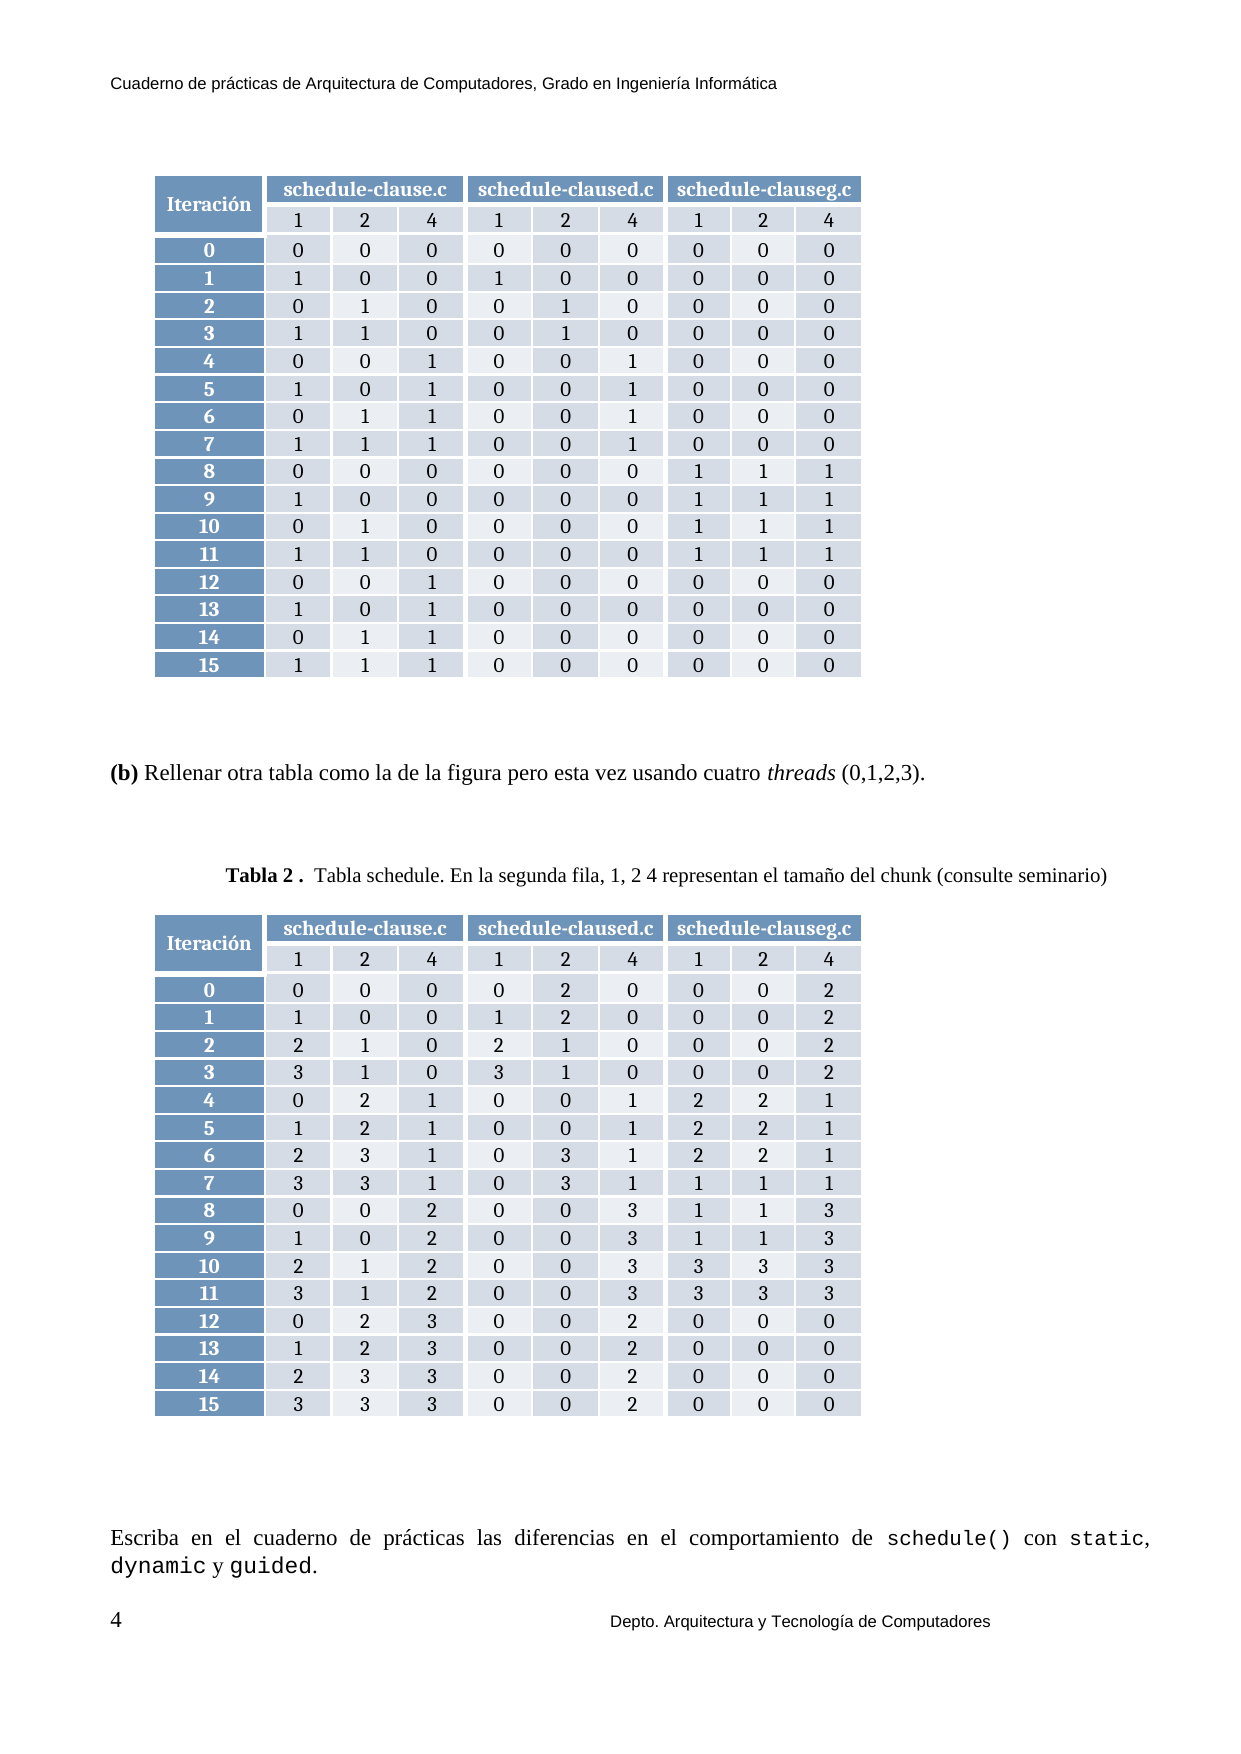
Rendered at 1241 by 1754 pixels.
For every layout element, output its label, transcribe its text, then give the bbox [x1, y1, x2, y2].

table_cell 0 [668, 1004, 730, 1030]
table_cell 9 [155, 486, 264, 512]
table_cell 0 [668, 293, 730, 318]
table_cell 15 [155, 652, 264, 677]
table_cell 0 [600, 569, 663, 594]
table_cell 1 [155, 265, 264, 291]
table_cell 6 [155, 1142, 264, 1168]
table_cell 7 [155, 431, 264, 456]
table_cell 1 [533, 1060, 598, 1085]
table_cell 0 [333, 376, 397, 401]
table_cell 1 [266, 1115, 330, 1140]
table_cell 0 [399, 1060, 463, 1085]
table_cell 3 [333, 1142, 397, 1168]
table_cell 0 [600, 293, 663, 318]
table_cell 0 [468, 348, 531, 373]
table_cell 4 [155, 1087, 264, 1113]
table_cell 1 [533, 320, 598, 346]
table_cell 3 [732, 1280, 794, 1306]
table_cell 3 [732, 1253, 794, 1278]
table_cell 0 [266, 348, 330, 373]
list Escriba en el cuaderno de prácticas las diferencias en el comportamiento de schedule() con static, dynamic y guided. [110, 1524, 1150, 1580]
table_cell 3 [155, 320, 264, 346]
table_cell 1 [333, 652, 397, 677]
table_cell 0 [333, 265, 397, 291]
table_cell 0 [399, 514, 463, 539]
table_cell 2 [668, 1142, 730, 1168]
table_cell 0 [266, 235, 330, 263]
table_cell 0 [266, 1308, 330, 1333]
table_cell 2 [732, 1142, 794, 1168]
table_cell 1 [796, 1170, 861, 1195]
table_cell 0 [468, 541, 531, 567]
table_cell 0 [732, 1308, 794, 1333]
table_cell 2 [732, 207, 794, 232]
table_cell 0 [533, 1308, 598, 1333]
table_cell 1 [266, 652, 330, 677]
table_cell 2 [732, 1115, 794, 1140]
table_cell 0 [668, 624, 730, 649]
table_cell 1 [333, 1280, 397, 1306]
table_cell 0 [533, 514, 598, 539]
table_cell 0 [468, 514, 531, 539]
table_cell 0 [533, 1363, 598, 1389]
table_cell 1 [600, 431, 663, 456]
table_cell 5 [155, 1115, 264, 1140]
table_cell 2 [333, 1087, 397, 1113]
table_cell 0 [732, 569, 794, 594]
table_cell 4 [600, 946, 663, 971]
table_cell 3 [399, 1391, 463, 1416]
table_cell 0 [600, 265, 663, 291]
table_cell 0 [533, 348, 598, 373]
table_header schedule-clause.c [267, 915, 463, 941]
table_cell 0 [468, 235, 531, 263]
table_cell 2 [732, 1087, 794, 1113]
table_cell 0 [796, 403, 861, 429]
table_cell [110, 887, 1148, 913]
table_cell 0 [468, 1391, 531, 1416]
table_cell 0 [333, 1198, 397, 1223]
table_cell 0 [266, 459, 330, 484]
table_cell 0 [468, 569, 531, 594]
table_cell 1 [266, 1336, 330, 1361]
table_cell 0 [668, 1391, 730, 1416]
table_cell 9 [155, 1225, 264, 1251]
table_cell 1 [266, 1225, 330, 1251]
table_cell 2 [600, 1363, 663, 1389]
table_cell 0 [732, 1391, 794, 1416]
table_cell 0 [796, 348, 861, 373]
table_cell 0 [796, 265, 861, 291]
table_cell 0 [533, 1198, 598, 1223]
table_cell 0 [468, 974, 531, 1002]
table_cell 3 [399, 1336, 463, 1361]
table_cell 3 [600, 1253, 663, 1278]
table_cell 1 [668, 946, 730, 971]
table_cell 0 [668, 974, 730, 1002]
table_cell 0 [399, 293, 463, 318]
table_cell 0 [468, 403, 531, 429]
table_cell 1 [668, 541, 730, 567]
table_cell 1 [668, 207, 730, 232]
table_cell 0 [533, 1087, 598, 1113]
table_cell 1 [333, 431, 397, 456]
table_cell 0 [468, 1225, 531, 1251]
table_cell 0 [533, 541, 598, 567]
table_cell 0 [796, 1391, 861, 1416]
table_cell 1 [600, 1170, 663, 1195]
table_cell 1 [468, 946, 531, 971]
table_cell 0 [266, 624, 330, 649]
table_cell 0 [668, 1363, 730, 1389]
table_cell 14 [155, 1363, 264, 1389]
table_cell 1 [266, 1004, 330, 1030]
table_cell 1 [796, 486, 861, 512]
table_cell 1 [732, 514, 794, 539]
table_cell 0 [732, 1363, 794, 1389]
table_cell 0 [266, 974, 330, 1002]
table_cell 1 [267, 946, 330, 971]
table_cell 0 [266, 569, 330, 594]
table_cell 1 [267, 207, 330, 232]
table_cell 3 [600, 1280, 663, 1306]
table_cell 0 [468, 1308, 531, 1333]
table_cell 3 [155, 1060, 264, 1085]
table_cell 1 [732, 541, 794, 567]
table_cell 12 [155, 569, 264, 594]
table_cell 0 [668, 569, 730, 594]
table_cell 0 [468, 1198, 531, 1223]
table_cell 2 [399, 1198, 463, 1223]
table_cell 1 [468, 1004, 531, 1030]
table_cell 1 [468, 265, 531, 291]
table_cell 0 [399, 1032, 463, 1057]
table_cell 1 [333, 320, 397, 346]
table_cell 1 [732, 1198, 794, 1223]
table_cell 0 [796, 596, 861, 622]
table_cell 1 [533, 293, 598, 318]
table_cell 0 [732, 235, 794, 263]
table_cell 2 [468, 1032, 531, 1057]
table_cell 0 [600, 235, 663, 263]
table_cell 0 [732, 1004, 794, 1030]
table_cell 1 [796, 459, 861, 484]
table_cell 0 [732, 348, 794, 373]
table_cell 0 [333, 348, 397, 373]
table_cell 1 [399, 624, 463, 649]
table_cell 3 [266, 1391, 330, 1416]
table_cell 0 [266, 1198, 330, 1223]
table_cell 0 [668, 1032, 730, 1057]
table_cell 3 [600, 1225, 663, 1251]
table_cell 12 [155, 1308, 264, 1333]
table_cell 1 [796, 1087, 861, 1113]
table_cell 0 [333, 235, 397, 263]
table_cell 11 [155, 1280, 264, 1306]
table_cell 2 [266, 1032, 330, 1057]
table_cell 1 [668, 1225, 730, 1251]
table_cell 0 [600, 459, 663, 484]
table_cell 3 [399, 1363, 463, 1389]
table_cell 3 [266, 1060, 330, 1085]
table_cell 10 [155, 514, 264, 539]
table_cell 0 [533, 1115, 598, 1140]
table_cell 1 [668, 514, 730, 539]
table_cell 3 [333, 1391, 397, 1416]
table_cell 14 [155, 624, 264, 649]
table_cell 1 [266, 431, 330, 456]
table_cell 0 [399, 1004, 463, 1030]
table_cell 0 [155, 977, 264, 1002]
table_cell 2 [533, 1004, 598, 1030]
table_cell 0 [468, 459, 531, 484]
table_cell 1 [399, 403, 463, 429]
table_cell 1 [333, 541, 397, 567]
text (b) Rellenar otra tabla como la de la figura pero esta vez usando cuatro threads (0,1,2,3). [110, 759, 1150, 785]
table_cell 0 [796, 235, 861, 263]
table_cell 1 [732, 486, 794, 512]
table_cell 0 [796, 293, 861, 318]
table_cell 2 [796, 974, 861, 1002]
table_header schedule-claused.c [468, 176, 663, 202]
table_cell 0 [468, 376, 531, 401]
table_cell 1 [600, 376, 663, 401]
table_cell 0 [796, 1363, 861, 1389]
table_cell 3 [668, 1280, 730, 1306]
table_cell 0 [266, 514, 330, 539]
table_cell 2 [333, 1336, 397, 1361]
table_cell 3 [796, 1280, 861, 1306]
table_cell 0 [333, 596, 397, 622]
table_cell 0 [399, 265, 463, 291]
table_cell 3 [796, 1225, 861, 1251]
table_cell 2 [533, 946, 598, 971]
table_cell 13 [155, 1336, 264, 1361]
table_cell 0 [533, 596, 598, 622]
table_cell 0 [533, 1336, 598, 1361]
table_cell 2 [668, 1087, 730, 1113]
table_cell 0 [333, 459, 397, 484]
table_cell 1 [600, 403, 663, 429]
table_cell 0 [468, 1253, 531, 1278]
table_cell 0 [796, 320, 861, 346]
table_cell 0 [732, 376, 794, 401]
table_cell 2 [399, 1280, 463, 1306]
table_cell 1 [600, 348, 663, 373]
table_cell 0 [155, 238, 264, 263]
table_cell [110, 148, 1152, 174]
table_cell 0 [333, 486, 397, 512]
table_cell 2 [533, 207, 598, 232]
table_cell 0 [333, 1225, 397, 1251]
table_cell 0 [732, 1336, 794, 1361]
table_cell 2 [155, 293, 264, 318]
table_cell 0 [796, 376, 861, 401]
table_cell 0 [468, 652, 531, 677]
table_cell 2 [155, 1032, 264, 1057]
table_cell 5 [155, 376, 264, 401]
table_cell 0 [600, 974, 663, 1002]
table_cell 0 [600, 1060, 663, 1085]
table_cell 1 [266, 320, 330, 346]
table_cell 0 [533, 235, 598, 263]
table_cell 0 [668, 596, 730, 622]
table_cell 0 [668, 652, 730, 677]
table_cell 0 [668, 265, 730, 291]
table_cell 13 [155, 596, 264, 622]
table_cell 8 [155, 459, 264, 484]
table_cell 1 [333, 624, 397, 649]
table_cell 0 [600, 541, 663, 567]
table_cell 2 [600, 1336, 663, 1361]
table_cell 2 [333, 1308, 397, 1333]
table_cell 0 [796, 624, 861, 649]
table_cell 4 [600, 207, 663, 232]
table_cell 0 [668, 431, 730, 456]
table_header schedule-claused.c [468, 915, 663, 941]
table_cell 0 [732, 403, 794, 429]
table_cell 0 [732, 265, 794, 291]
table_header Iteración [155, 176, 262, 232]
table_cell 1 [333, 293, 397, 318]
table_cell 0 [333, 974, 397, 1002]
table_cell 0 [468, 1363, 531, 1389]
table_cell 4 [399, 946, 463, 971]
table_cell 2 [600, 1308, 663, 1333]
table_cell 0 [796, 569, 861, 594]
table_cell 0 [732, 320, 794, 346]
table_cell 0 [399, 974, 463, 1002]
table_cell 1 [333, 1032, 397, 1057]
table_cell 0 [468, 1170, 531, 1195]
table_cell 0 [668, 320, 730, 346]
table_cell 2 [266, 1253, 330, 1278]
table_cell 0 [468, 293, 531, 318]
table_cell 0 [668, 348, 730, 373]
table_cell 0 [668, 1336, 730, 1361]
table_cell 1 [796, 514, 861, 539]
table_cell 2 [668, 1115, 730, 1140]
table_cell 3 [468, 1060, 531, 1085]
table_cell 0 [600, 624, 663, 649]
table_cell 0 [468, 1280, 531, 1306]
table_header schedule-clause.c [267, 176, 463, 202]
table_cell 0 [533, 1225, 598, 1251]
table_cell 11 [155, 541, 264, 567]
table_cell 2 [399, 1225, 463, 1251]
table_cell 3 [533, 1142, 598, 1168]
table_cell 2 [796, 1060, 861, 1085]
table_cell 0 [600, 596, 663, 622]
table_cell 0 [796, 431, 861, 456]
table_cell 0 [732, 596, 794, 622]
table_cell 1 [399, 431, 463, 456]
table_cell 1 [399, 348, 463, 373]
table_cell 0 [732, 293, 794, 318]
table_cell 2 [266, 1363, 330, 1389]
table_cell 0 [600, 1032, 663, 1057]
table_cell 0 [468, 1142, 531, 1168]
table_cell 0 [533, 1391, 598, 1416]
table_cell 0 [668, 235, 730, 263]
table_cell 1 [399, 569, 463, 594]
table_header Iteración [155, 915, 262, 971]
table_cell 1 [668, 486, 730, 512]
table_cell 0 [732, 974, 794, 1002]
table_cell 0 [732, 431, 794, 456]
table_cell 1 [468, 207, 531, 232]
table_cell 0 [600, 486, 663, 512]
table_cell 0 [468, 624, 531, 649]
table_cell 0 [399, 486, 463, 512]
table_cell 1 [600, 1115, 663, 1140]
table_cell 4 [796, 207, 861, 232]
table_cell 3 [399, 1308, 463, 1333]
table_cell 1 [399, 596, 463, 622]
table_cell 0 [533, 403, 598, 429]
table_cell 1 [399, 652, 463, 677]
table_cell 0 [468, 596, 531, 622]
table_cell 1 [399, 1142, 463, 1168]
table_cell 1 [732, 1170, 794, 1195]
table_cell 0 [732, 1060, 794, 1085]
table_cell 2 [732, 946, 794, 971]
table_cell 0 [600, 320, 663, 346]
table_cell 1 [266, 376, 330, 401]
table_cell 4 [399, 207, 463, 232]
table_cell 0 [668, 376, 730, 401]
table_header schedule-clauseg.c [668, 915, 861, 941]
table_cell 0 [533, 459, 598, 484]
table_cell 1 [533, 1032, 598, 1057]
table_cell 0 [468, 1087, 531, 1113]
table_cell 1 [266, 486, 330, 512]
table_cell 1 [266, 596, 330, 622]
table_cell 1 [266, 541, 330, 567]
table_cell 0 [533, 431, 598, 456]
table_cell 0 [796, 1336, 861, 1361]
table_cell 0 [732, 1032, 794, 1057]
table_cell 2 [333, 946, 397, 971]
table_cell 3 [600, 1198, 663, 1223]
table_cell 1 [399, 1170, 463, 1195]
table_cell 1 [399, 1087, 463, 1113]
table_cell 3 [333, 1363, 397, 1389]
table_cell 0 [796, 1308, 861, 1333]
table_cell 1 [333, 1060, 397, 1085]
table_cell 3 [333, 1170, 397, 1195]
table_cell 4 [155, 348, 264, 373]
table_cell 3 [668, 1253, 730, 1278]
table_cell 1 [600, 1087, 663, 1113]
table_cell 2 [399, 1253, 463, 1278]
table_cell 1 [796, 1142, 861, 1168]
table_cell 0 [533, 569, 598, 594]
table_cell 10 [155, 1253, 264, 1278]
table_cell 1 [668, 1170, 730, 1195]
table_cell 1 [333, 514, 397, 539]
table_cell 0 [468, 486, 531, 512]
table_cell 1 [333, 1253, 397, 1278]
table_cell 2 [533, 974, 598, 1002]
table_cell 0 [399, 235, 463, 263]
table_cell 2 [333, 1115, 397, 1140]
table_cell 1 [600, 1142, 663, 1168]
table_cell 1 [333, 403, 397, 429]
table_cell 6 [155, 403, 264, 429]
table_cell 2 [333, 207, 397, 232]
table_cell 1 [796, 541, 861, 567]
table_cell 1 [732, 459, 794, 484]
table_cell 2 [266, 1142, 330, 1168]
table_cell 0 [600, 1004, 663, 1030]
table_cell 0 [533, 624, 598, 649]
table_cell 3 [533, 1170, 598, 1195]
table_cell 0 [399, 459, 463, 484]
table_cell 0 [533, 486, 598, 512]
table_cell 1 [796, 1115, 861, 1140]
table_cell 3 [796, 1253, 861, 1278]
table_cell 0 [796, 652, 861, 677]
table_cell 7 [155, 1170, 264, 1195]
table_cell 2 [796, 1004, 861, 1030]
table_header Tabla schedule. En la segunda fila, 1, 2 4 representan el tamaño del chunk (consulte seminario) [110, 838, 1148, 887]
table_cell 0 [533, 1280, 598, 1306]
table_cell 2 [600, 1391, 663, 1416]
table_cell 1 [732, 1225, 794, 1251]
table_cell 0 [533, 652, 598, 677]
table_cell 0 [732, 624, 794, 649]
table_cell 0 [468, 1336, 531, 1361]
table_cell 1 [155, 1004, 264, 1030]
table_cell 0 [468, 1115, 531, 1140]
table_cell 0 [533, 265, 598, 291]
table_cell 0 [668, 1060, 730, 1085]
table_cell 0 [468, 320, 531, 346]
table_cell 0 [533, 376, 598, 401]
table_cell 3 [796, 1198, 861, 1223]
table_cell 0 [266, 293, 330, 318]
table_header schedule-clauseg.c [668, 176, 861, 202]
table_cell 0 [600, 514, 663, 539]
table_cell 0 [333, 1004, 397, 1030]
table_cell 0 [266, 1087, 330, 1113]
table_cell 0 [333, 569, 397, 594]
table_cell 3 [266, 1170, 330, 1195]
table_cell 0 [600, 652, 663, 677]
table_cell 0 [399, 541, 463, 567]
table_cell 0 [399, 320, 463, 346]
table_cell 15 [155, 1391, 264, 1416]
table_cell 1 [266, 265, 330, 291]
table_cell 0 [732, 652, 794, 677]
table_cell 4 [796, 946, 861, 971]
table_cell 0 [668, 1308, 730, 1333]
table_cell 0 [468, 431, 531, 456]
table_cell 1 [399, 1115, 463, 1140]
table_cell 8 [155, 1198, 264, 1223]
table_cell 1 [668, 1198, 730, 1223]
table_cell 1 [668, 459, 730, 484]
table_cell 3 [266, 1280, 330, 1306]
table_cell 0 [533, 1253, 598, 1278]
table_cell 2 [796, 1032, 861, 1057]
table_cell 0 [266, 403, 330, 429]
table_cell 0 [668, 403, 730, 429]
table_cell 1 [399, 376, 463, 401]
